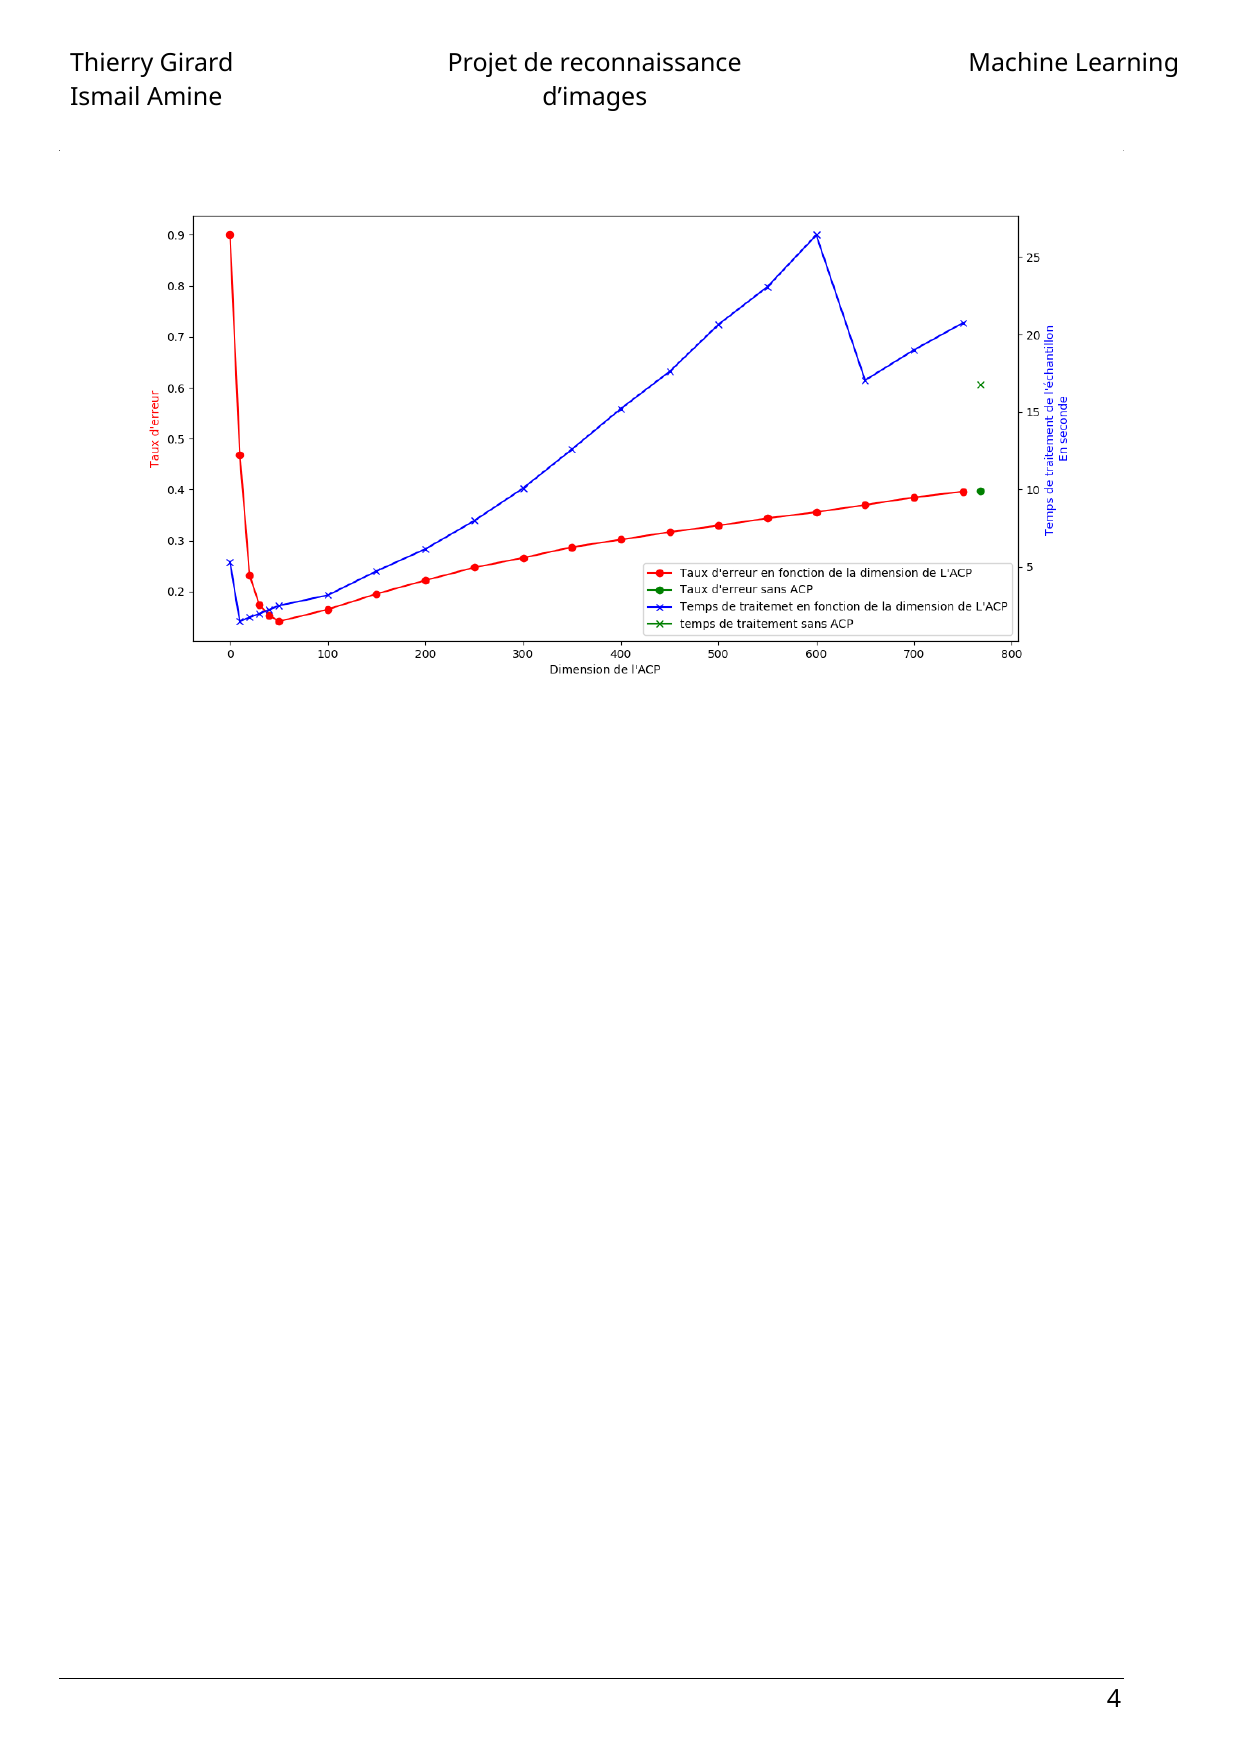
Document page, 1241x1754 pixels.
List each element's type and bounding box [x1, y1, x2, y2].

picture [59, 149, 1124, 701]
